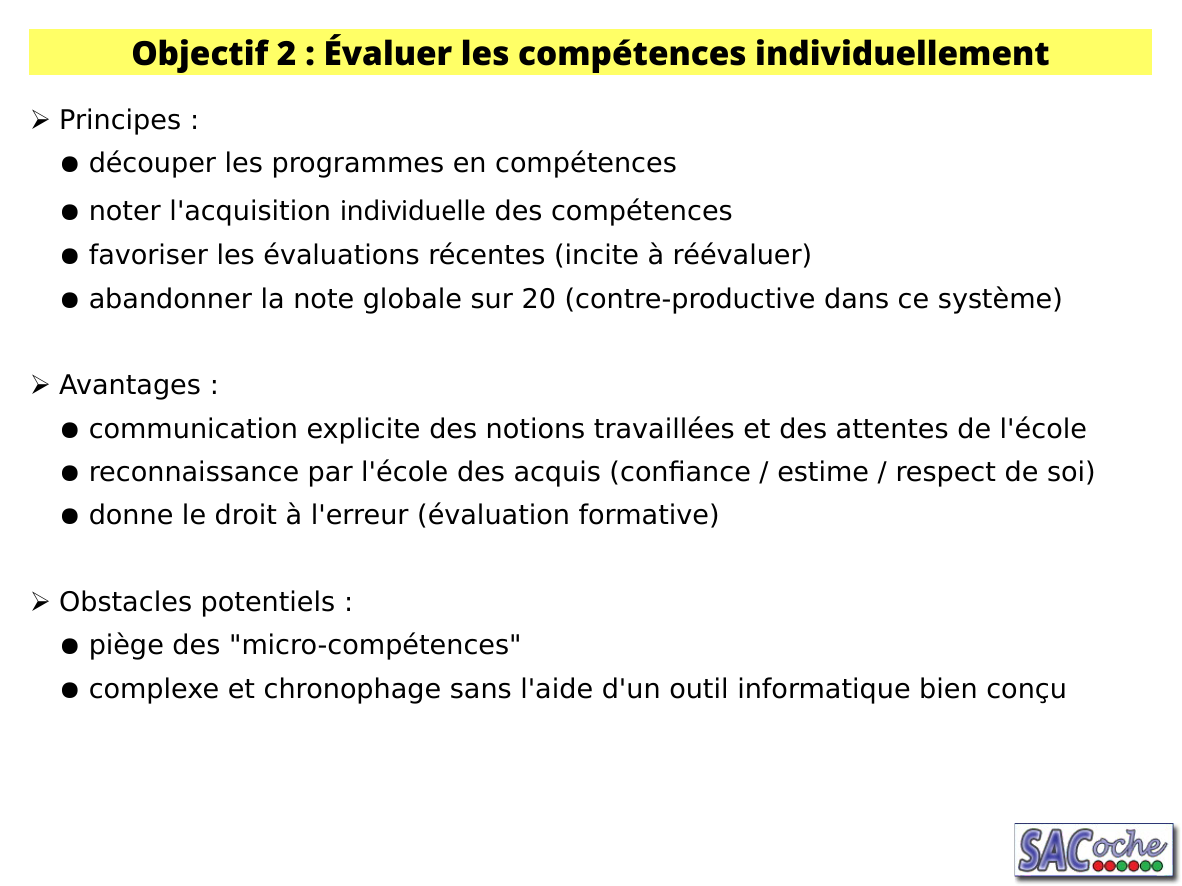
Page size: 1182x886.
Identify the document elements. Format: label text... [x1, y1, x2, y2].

list découper les programmes en compétences [59, 148, 1152, 179]
list Avantages : [29, 370, 1152, 401]
picture [1014, 823, 1182, 886]
list favoriser les évaluations récentes (incite à réévaluer) [59, 240, 1152, 271]
list communication explicite des notions travaillées et des attentes de l'école [59, 413, 1152, 444]
list complexe et chronophage sans l'aide d'un outil informatique bien conçu [59, 673, 1152, 704]
list noter l'acquisition individuelle des compétences [59, 191, 1152, 228]
list Obstacles potentiels : [29, 586, 1152, 618]
list reconnaissance par l'école des acquis (confiance / estime / respect de soi) [59, 456, 1152, 488]
text Objectif 2 : Évaluer les compétences individuellement [29, 29, 1152, 75]
list donne le droit à l'erreur (évaluation formative) [59, 500, 1152, 531]
list Principes : [29, 104, 1152, 136]
list piège des "micro-compétences" [59, 630, 1152, 661]
list abandonner la note globale sur 20 (contre-productive dans ce système) [59, 283, 1152, 314]
